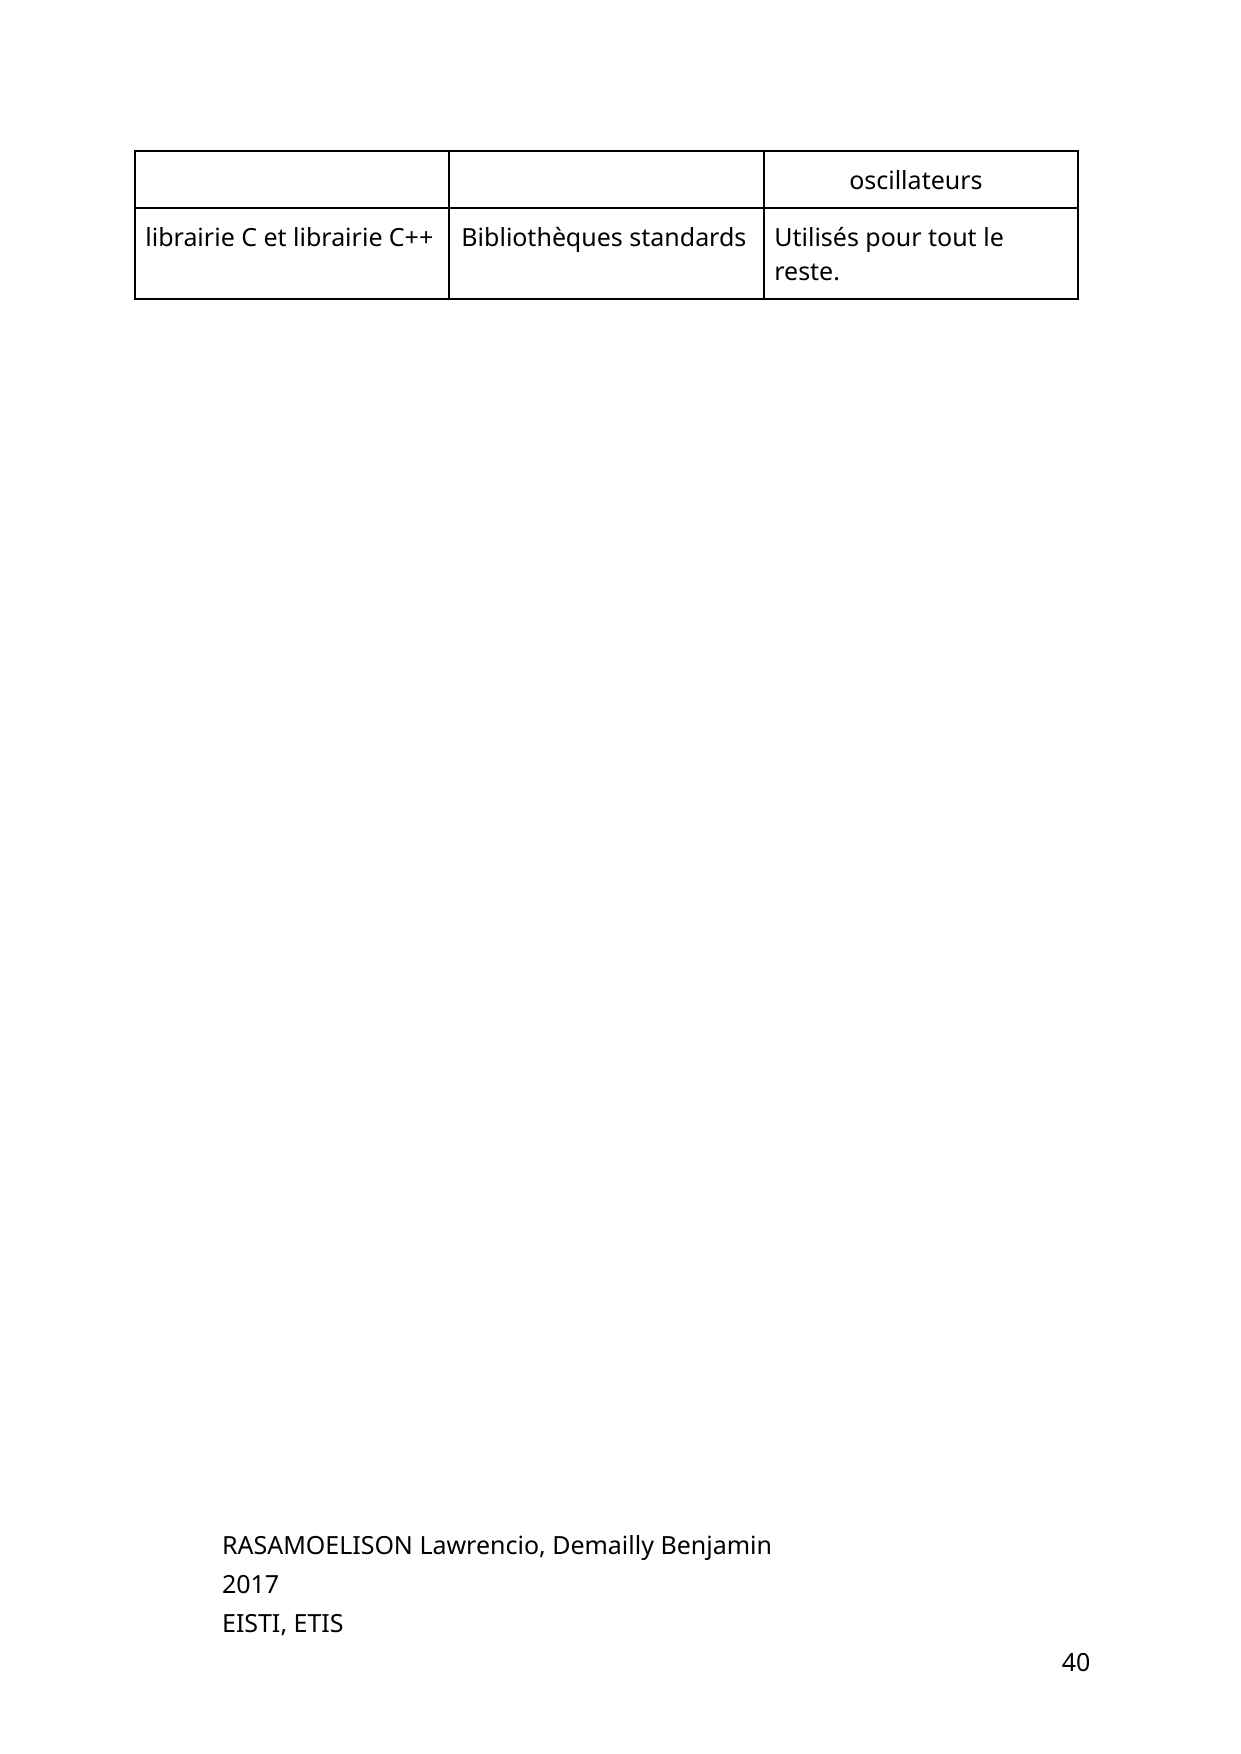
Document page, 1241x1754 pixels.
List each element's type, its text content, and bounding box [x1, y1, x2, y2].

table_cell librairie C et librairie C++ [136, 209, 448, 298]
table_cell Bibliothèques standards [450, 209, 763, 298]
table_cell [136, 152, 448, 207]
table_cell oscillateurs [765, 152, 1077, 207]
table_cell Utilisés pour tout le reste. [765, 209, 1077, 298]
table_cell [450, 152, 763, 207]
